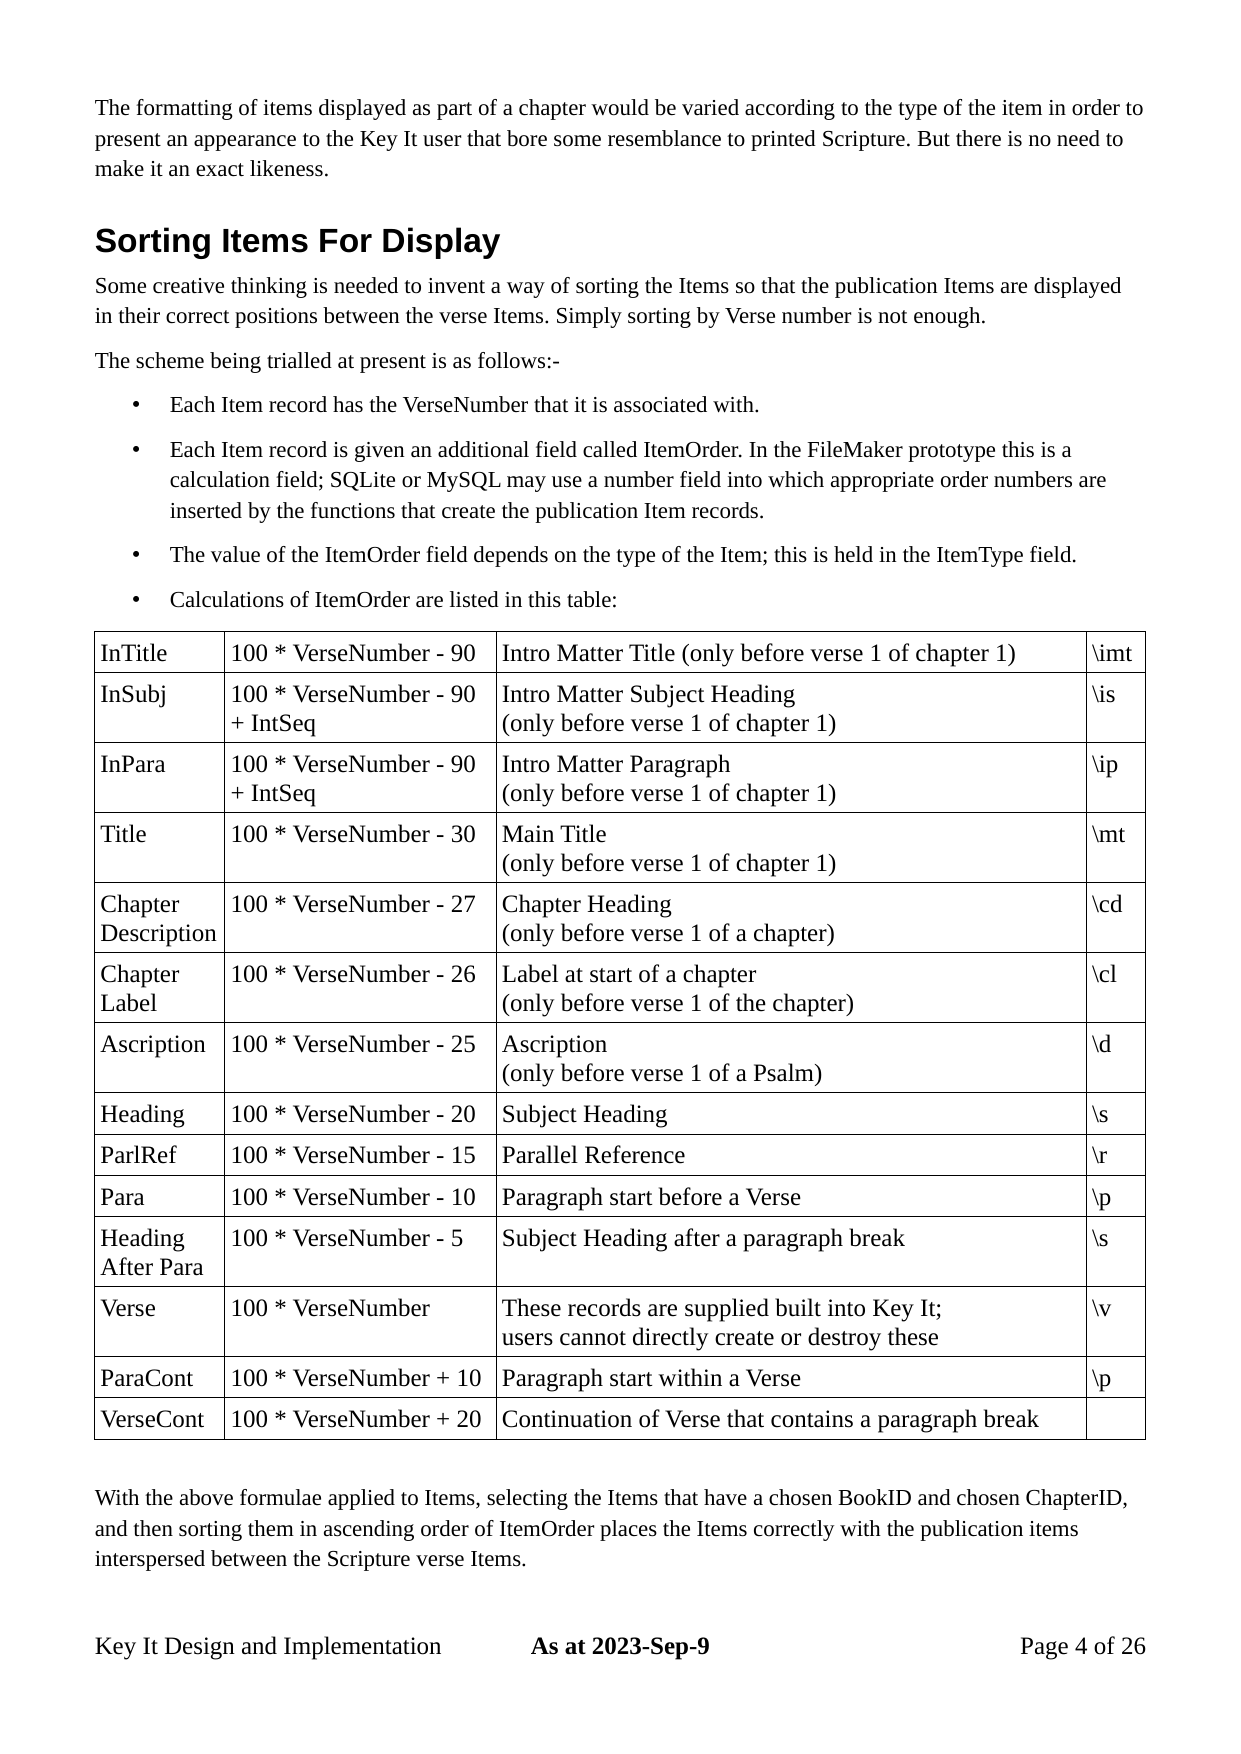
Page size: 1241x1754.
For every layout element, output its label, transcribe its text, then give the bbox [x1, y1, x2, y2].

table_cell \d [1087, 1023, 1145, 1092]
table_cell ParlRef [95, 1135, 224, 1175]
table_cell Parallel Reference [497, 1135, 1086, 1175]
table_cell 100 * VerseNumber - 30 [225, 813, 496, 882]
table_cell \ip [1087, 743, 1145, 812]
table_cell Subject Heading [497, 1093, 1086, 1133]
table_cell \mt [1087, 813, 1145, 882]
table_cell Heading After Para [95, 1217, 224, 1286]
table_header InTitle [95, 632, 224, 672]
list Each Item record has the VerseNumber that it is associated with. [132, 391, 1146, 418]
table_cell [1087, 1398, 1145, 1438]
table_header \imt [1087, 632, 1145, 672]
table_cell 100 * VerseNumber - 10 [225, 1176, 496, 1216]
table_cell Subject Heading after a paragraph break [497, 1217, 1086, 1286]
table_cell \s [1087, 1217, 1145, 1286]
table_cell 100 * VerseNumber + 20 [225, 1398, 496, 1438]
table_cell Para [95, 1176, 224, 1216]
table_cell 100 * VerseNumber [225, 1287, 496, 1356]
table_cell Main Title (only before verse 1 of chapter 1) [497, 813, 1086, 882]
table_cell Chapter Heading (only before verse 1 of a chapter) [497, 883, 1086, 952]
text With the above formulae applied to Items, selecting the Items that have a chosen BookID and chosen ChapterID, and then sorting them in ascending order of ItemOrder places the Items correctly with the publication items interspersed between the Scripture verse Items. [94, 1484, 1146, 1571]
text The formatting of items displayed as part of a chapter would be varied according to the type of the item in order to present an appearance to the Key It user that bore some resemblance to printed Scripture. But there is no need to make it an exact likeness. [94, 94, 1146, 181]
list Each Item record is given an additional field called ItemOrder. In the FileMaker prototype this is a calculation field; SQLite or MySQL may use a number field into which appropriate order numbers are inserted by the functions that create the publication Item records. [132, 436, 1146, 523]
table_cell These records are supplied built into Key It; users cannot directly create or destroy these [497, 1287, 1086, 1356]
table_cell Ascription [95, 1023, 224, 1092]
table_cell \cd [1087, 883, 1145, 952]
table_cell Ascription (only before verse 1 of a Psalm) [497, 1023, 1086, 1092]
text Some creative thinking is needed to invent a way of sorting the Items so that the publication Items are displayed in their correct positions between the verse Items. Simply sorting by Verse number is not enough. [94, 272, 1146, 328]
table_cell 100 * VerseNumber - 26 [225, 953, 496, 1022]
subtitle Sorting Items For Display [94, 221, 1146, 259]
table_cell 100 * VerseNumber - 90 + IntSeq [225, 673, 496, 742]
table_cell Intro Matter Paragraph (only before verse 1 of chapter 1) [497, 743, 1086, 812]
text The scheme being trialled at present is as follows:- [94, 347, 1146, 373]
table_cell Paragraph start before a Verse [497, 1176, 1086, 1216]
table_cell \r [1087, 1135, 1145, 1175]
table_cell Intro Matter Subject Heading (only before verse 1 of chapter 1) [497, 673, 1086, 742]
table_cell 100 * VerseNumber - 25 [225, 1023, 496, 1092]
table_cell VerseCont [95, 1398, 224, 1438]
table_header Intro Matter Title (only before verse 1 of chapter 1) [497, 632, 1086, 672]
table_cell Chapter Description [95, 883, 224, 952]
table_cell 100 * VerseNumber - 20 [225, 1093, 496, 1133]
table_cell 100 * VerseNumber - 27 [225, 883, 496, 952]
table_cell \p [1087, 1176, 1145, 1216]
table_cell \s [1087, 1093, 1145, 1133]
table_cell Continuation of Verse that contains a paragraph break [497, 1398, 1086, 1438]
table_cell Paragraph start within a Verse [497, 1357, 1086, 1397]
table_cell Verse [95, 1287, 224, 1356]
table_cell Heading [95, 1093, 224, 1133]
table_header 100 * VerseNumber - 90 [225, 632, 496, 672]
table_cell \cl [1087, 953, 1145, 1022]
list The value of the ItemOrder field depends on the type of the Item; this is held in the ItemType field. [132, 541, 1146, 568]
table_cell \v [1087, 1287, 1145, 1356]
table_cell 100 * VerseNumber + 10 [225, 1357, 496, 1397]
table_cell InSubj [95, 673, 224, 742]
table_cell \p [1087, 1357, 1145, 1397]
table_cell Chapter Label [95, 953, 224, 1022]
table_cell Title [95, 813, 224, 882]
table_cell 100 * VerseNumber - 90 + IntSeq [225, 743, 496, 812]
table_cell 100 * VerseNumber - 5 [225, 1217, 496, 1286]
table_cell ParaCont [95, 1357, 224, 1397]
table_cell InPara [95, 743, 224, 812]
list Calculations of ItemOrder are listed in this table: [132, 586, 1146, 613]
table_cell Label at start of a chapter (only before verse 1 of the chapter) [497, 953, 1086, 1022]
table_cell 100 * VerseNumber - 15 [225, 1135, 496, 1175]
table_cell \is [1087, 673, 1145, 742]
